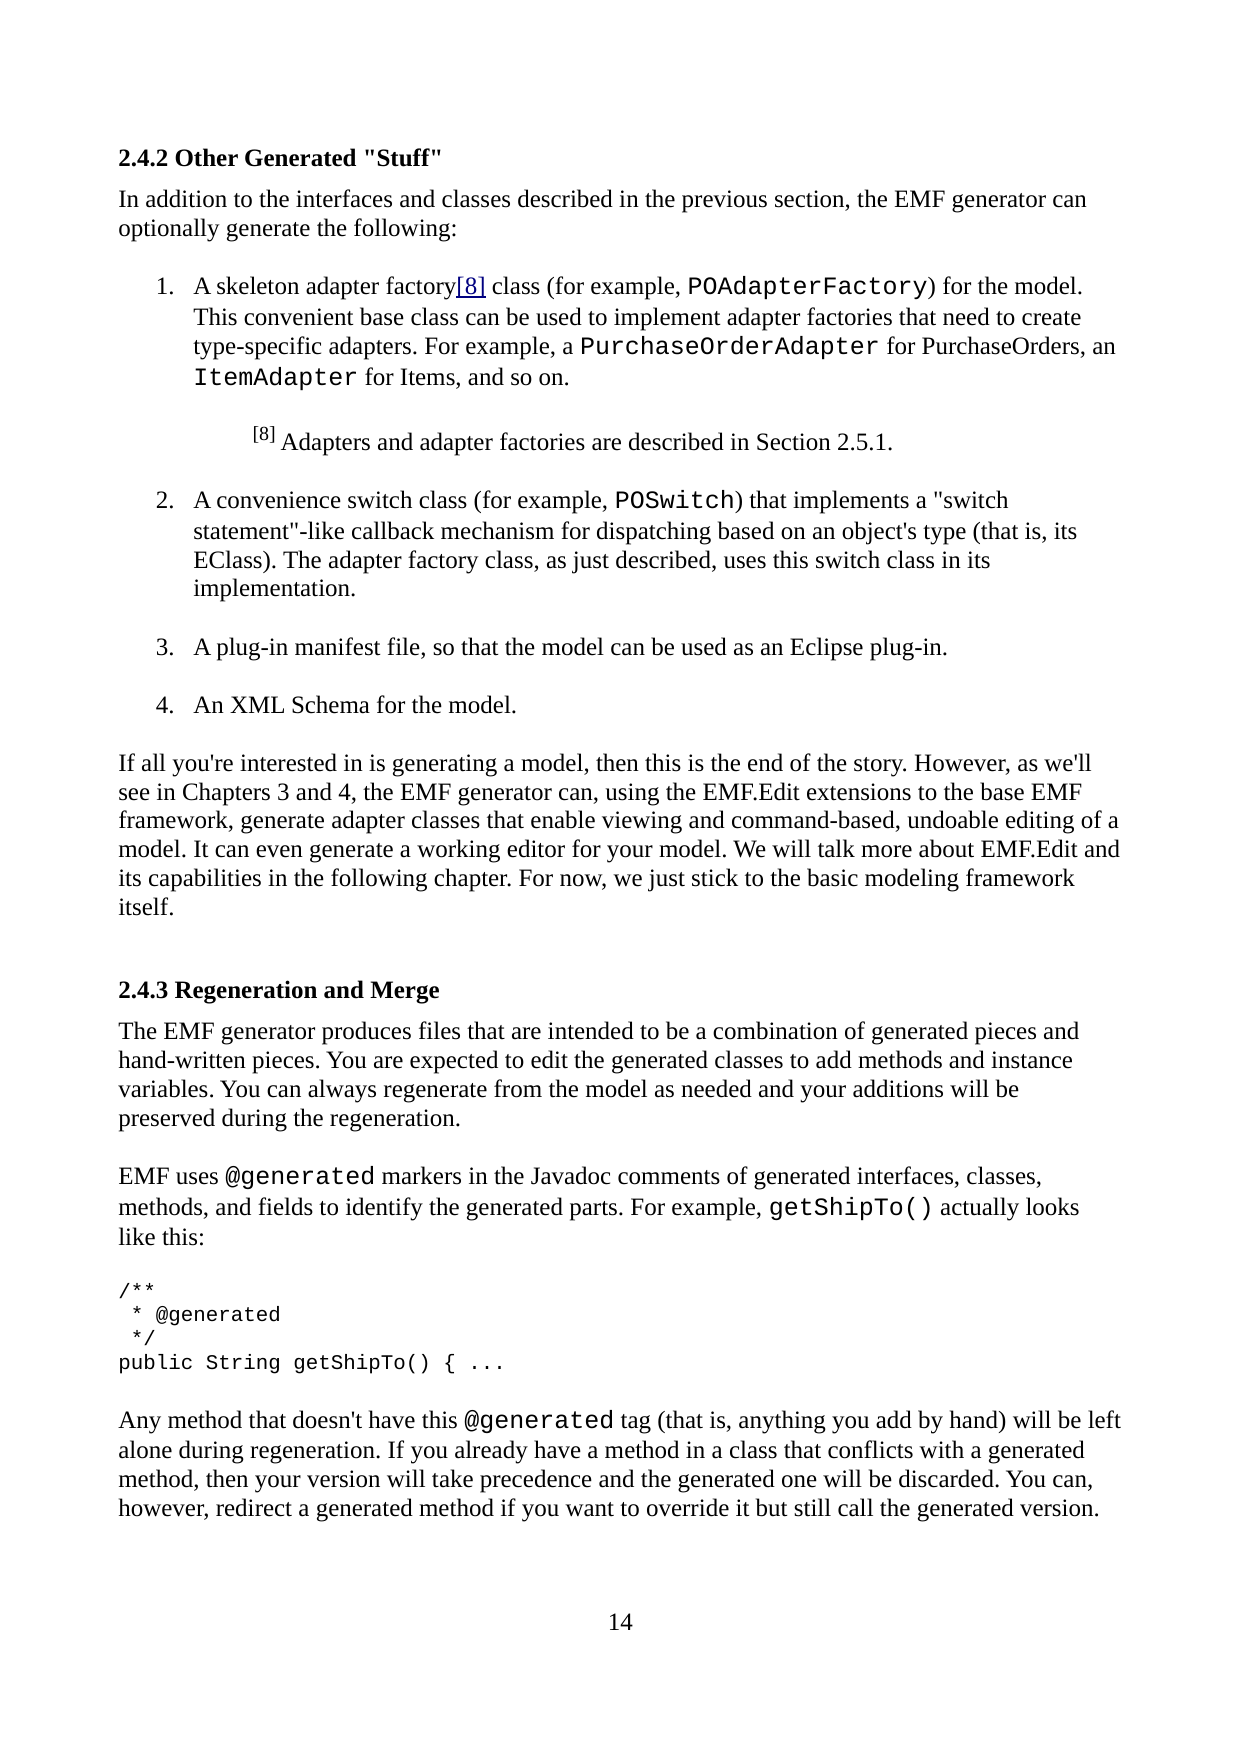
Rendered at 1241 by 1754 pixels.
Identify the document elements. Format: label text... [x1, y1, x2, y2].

table_header 2.4.2 Other Generated "Stuff" In addition to the interfaces and classes described in the previous section, the EMF generator can optionally generate the following: A skeleton adapter factory[8] class (for example, POAdapterFactory) for the model. This convenient base class can be used to implement adapter factories that need to create type-specific adapters. For example, a PurchaseOrderAdapter for PurchaseOrders, an ItemAdapter for Items, and so on. [8] Adapters and adapter factories are described in Section 2.5.1. A convenience switch class (for example, POSwitch) that implements a "switch statement"-like callback mechanism for dispatching based on an object's type (that is, its EClass). The adapter factory class, as just described, uses this switch class in its implementation. A plug-in manifest file, so that the model can be used as an Eclipse plug-in. An XML Schema for the model. If all you're interested in is generating a model, then this is the end of the story. However, as we'll see in Chapters 3 and 4, the EMF generator can, using the EMF.Edit extensions to the base EMF framework, generate adapter classes that enable viewing and command-based, undoable editing of a model. It can even generate a working editor for your model. We will talk more about EMF.Edit and its capabilities in the following chapter. For now, we just stick to the basic modeling framework itself. 2.4.3 Regeneration and Merge The EMF generator produces files that are intended to be a combination of generated pieces and hand-written pieces. You are expected to edit the generated classes to add methods and instance variables. You can always regenerate from the model as needed and your additions will be preserved during the regeneration. EMF uses @generated markers in the Javadoc comments of generated interfaces, classes, methods, and fields to identify the generated parts. For example, getShipTo() actually looks like this: /** * @generated */ public String getShipTo() { ... Any method that doesn't have this @generated tag (that is, anything you add by hand) will be left alone during regeneration. If you already have a method in a class that conflicts with a generated method, then your version will take precedence and the generated one will be discarded. You can, however, redirect a generated method if you want to override it but still call the generated version. [118, 118, 1122, 1522]
